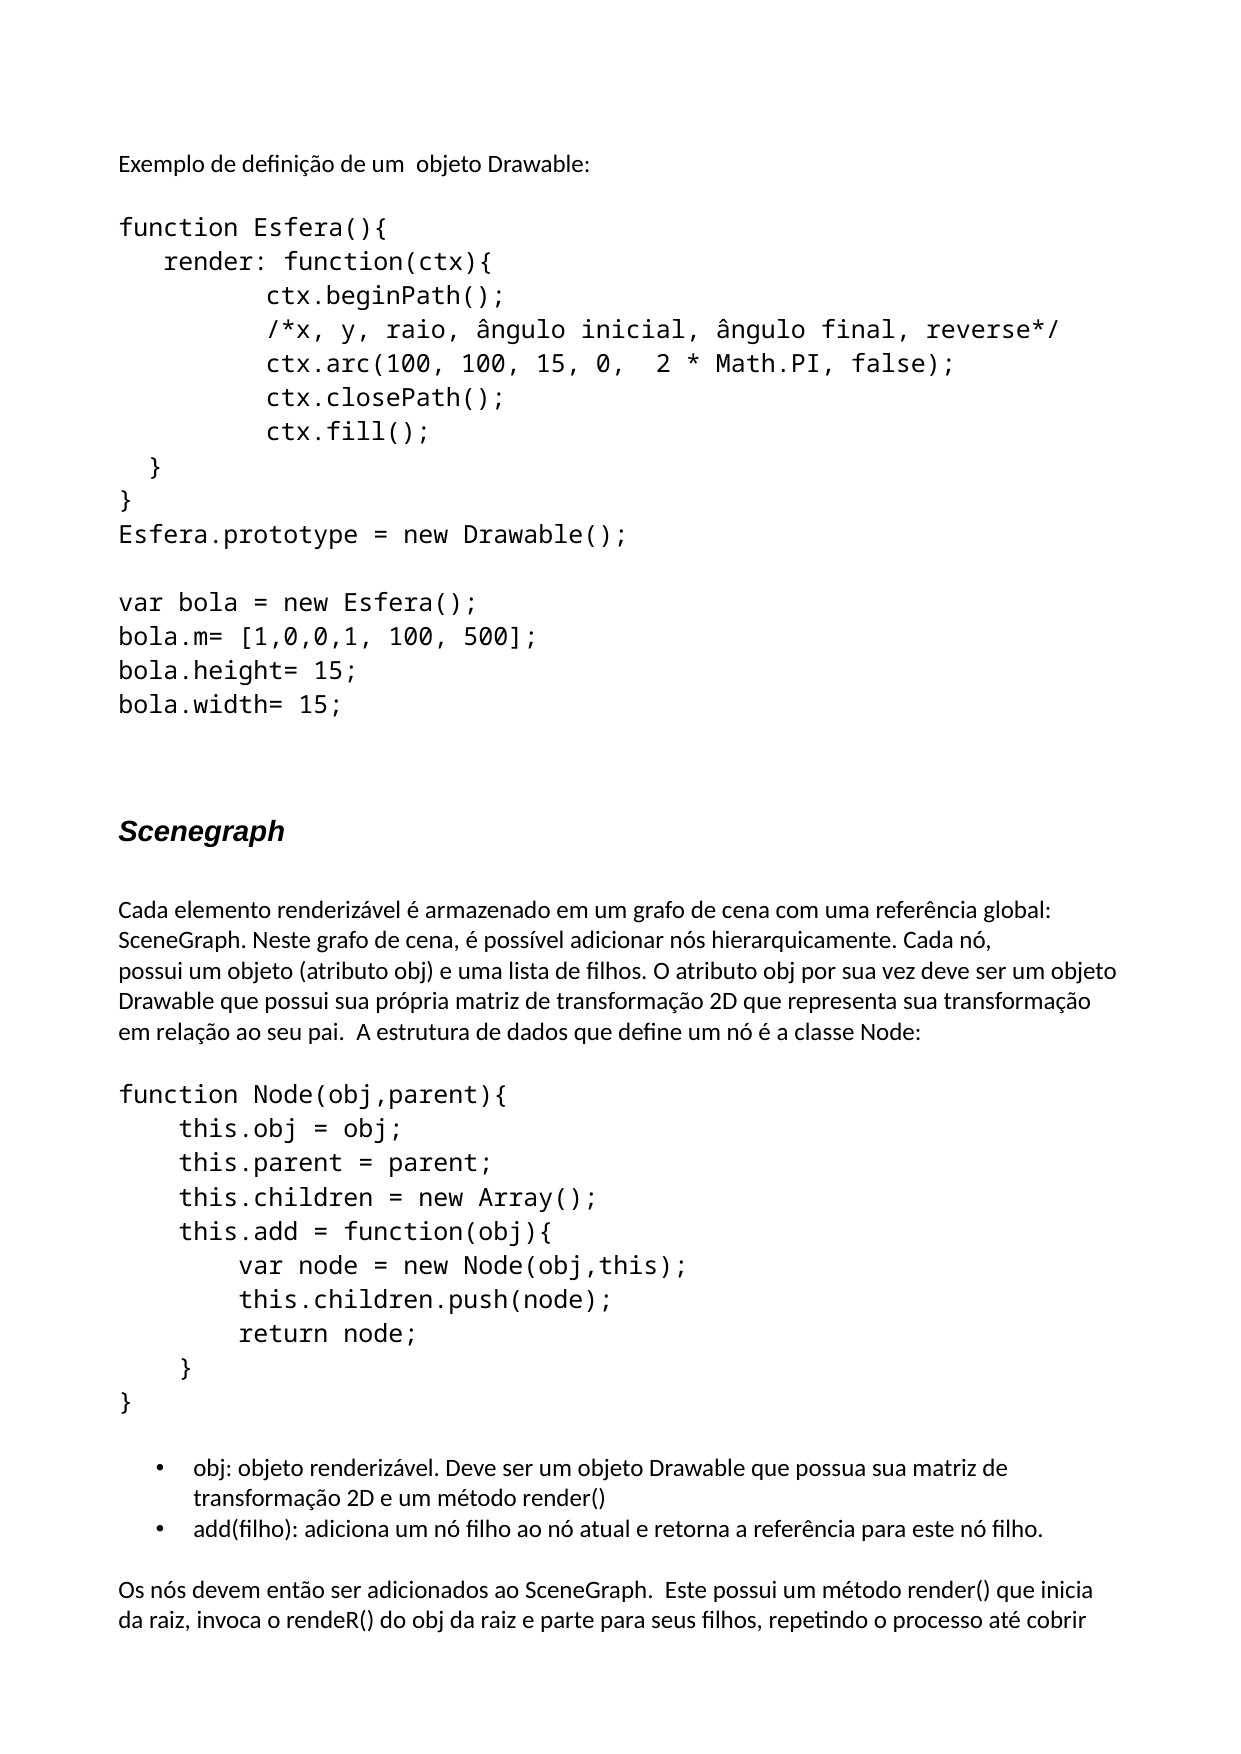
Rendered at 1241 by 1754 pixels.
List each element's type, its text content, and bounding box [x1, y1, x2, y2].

text Exemplo de definição de um objeto Drawable: [118, 149, 1122, 179]
text ctx.fill(); [118, 414, 1122, 448]
text render: function(ctx){ [118, 244, 1122, 278]
text ctx.beginPath(); [118, 278, 1122, 312]
text possui um objeto (atributo obj) e uma lista de filhos. O atributo obj por sua vez deve ser um objeto Drawable que possui sua própria matriz de transformação 2D que representa sua transformação em relação ao seu pai. A estrutura de dados que define um nó é a classe Node: [118, 955, 1122, 1046]
list add(filho): adiciona um nó filho ao nó atual e retorna a referência para este nó filho. [156, 1513, 1122, 1543]
text Os nós devem então ser adicionados ao SceneGraph. Este possui um método render() que inicia da raiz, invoca o rendeR() do obj da raiz e parte para seus filhos, repetindo o processo até cobrir [118, 1574, 1122, 1635]
text /*x, y, raio, ângulo inicial, ângulo final, reverse*/ [118, 312, 1122, 346]
text var bola = new Esfera(); bola.m= [1,0,0,1, 100, 500]; bola.height= 15; bola.width= 15; [118, 584, 1122, 721]
text } [118, 448, 1122, 482]
text } [118, 482, 1122, 516]
text Esfera.prototype = new Drawable(); [118, 516, 1122, 550]
text function Node(obj,parent){ this.obj = obj; this.parent = parent; this.children = new Array(); this.add = function(obj){ var node = new Node(obj,this); this.children.push(node); return node; } } [118, 1077, 1122, 1418]
text Cada elemento renderizável é armazenado em um grafo de cena com uma referência global: SceneGraph. Neste grafo de cena, é possível adicionar nós hierarquicamente. Cada nó, [118, 894, 1122, 955]
list obj: objeto renderizável. Deve ser um objeto Drawable que possua sua matriz de transformação 2D e um método render() [156, 1452, 1122, 1513]
text function Esfera(){ [118, 210, 1122, 244]
text ctx.arc(100, 100, 15, 0, 2 * Math.PI, false); [118, 346, 1122, 380]
subtitle Scenegraph [118, 814, 1122, 847]
text ctx.closePath(); [118, 380, 1122, 414]
